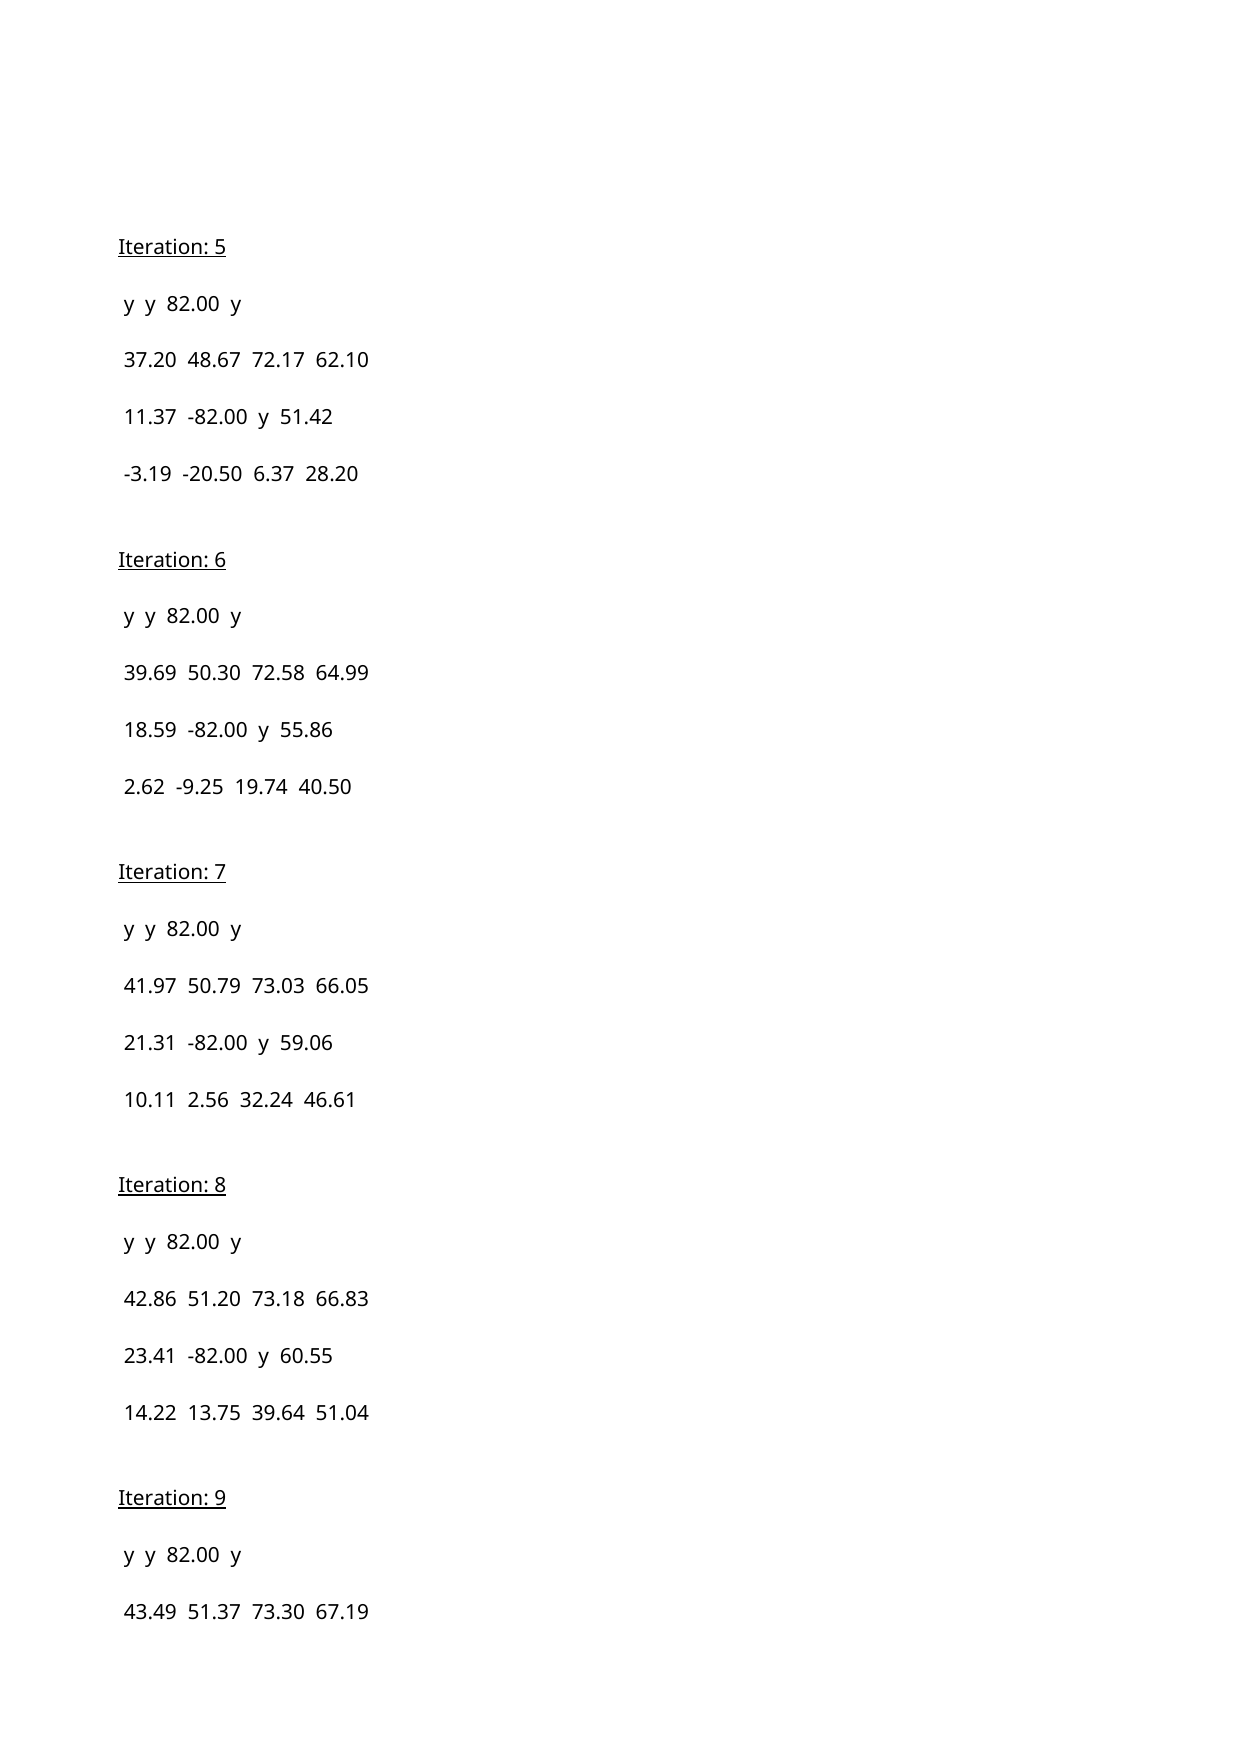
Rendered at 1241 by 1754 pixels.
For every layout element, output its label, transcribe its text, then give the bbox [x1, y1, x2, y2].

text Iteration: 6 [118, 545, 1122, 573]
text y y 82.00 y [118, 1227, 1122, 1256]
text y y 82.00 y [118, 1540, 1122, 1568]
text Iteration: 7 [118, 857, 1122, 886]
text 37.20 48.67 72.17 62.10 [118, 346, 1122, 374]
text 18.59 -82.00 y 55.86 [118, 715, 1122, 744]
text Iteration: 8 [118, 1170, 1122, 1199]
text 21.31 -82.00 y 59.06 [118, 1028, 1122, 1057]
text 10.11 2.56 32.24 46.61 [118, 1085, 1122, 1113]
text y y 82.00 y [118, 289, 1122, 317]
text y y 82.00 y [118, 914, 1122, 943]
text -3.19 -20.50 6.37 28.20 [118, 459, 1122, 488]
text Iteration: 9 [118, 1483, 1122, 1512]
text 39.69 50.30 72.58 64.99 [118, 658, 1122, 687]
text 41.97 50.79 73.03 66.05 [118, 971, 1122, 1000]
text 14.22 13.75 39.64 51.04 [118, 1398, 1122, 1426]
text 42.86 51.20 73.18 66.83 [118, 1284, 1122, 1312]
text 43.49 51.37 73.30 67.19 [118, 1597, 1122, 1625]
text Iteration: 5 [118, 232, 1122, 260]
text 23.41 -82.00 y 60.55 [118, 1341, 1122, 1369]
text 11.37 -82.00 y 51.42 [118, 402, 1122, 431]
text y y 82.00 y [118, 602, 1122, 630]
text 2.62 -9.25 19.74 40.50 [118, 772, 1122, 801]
